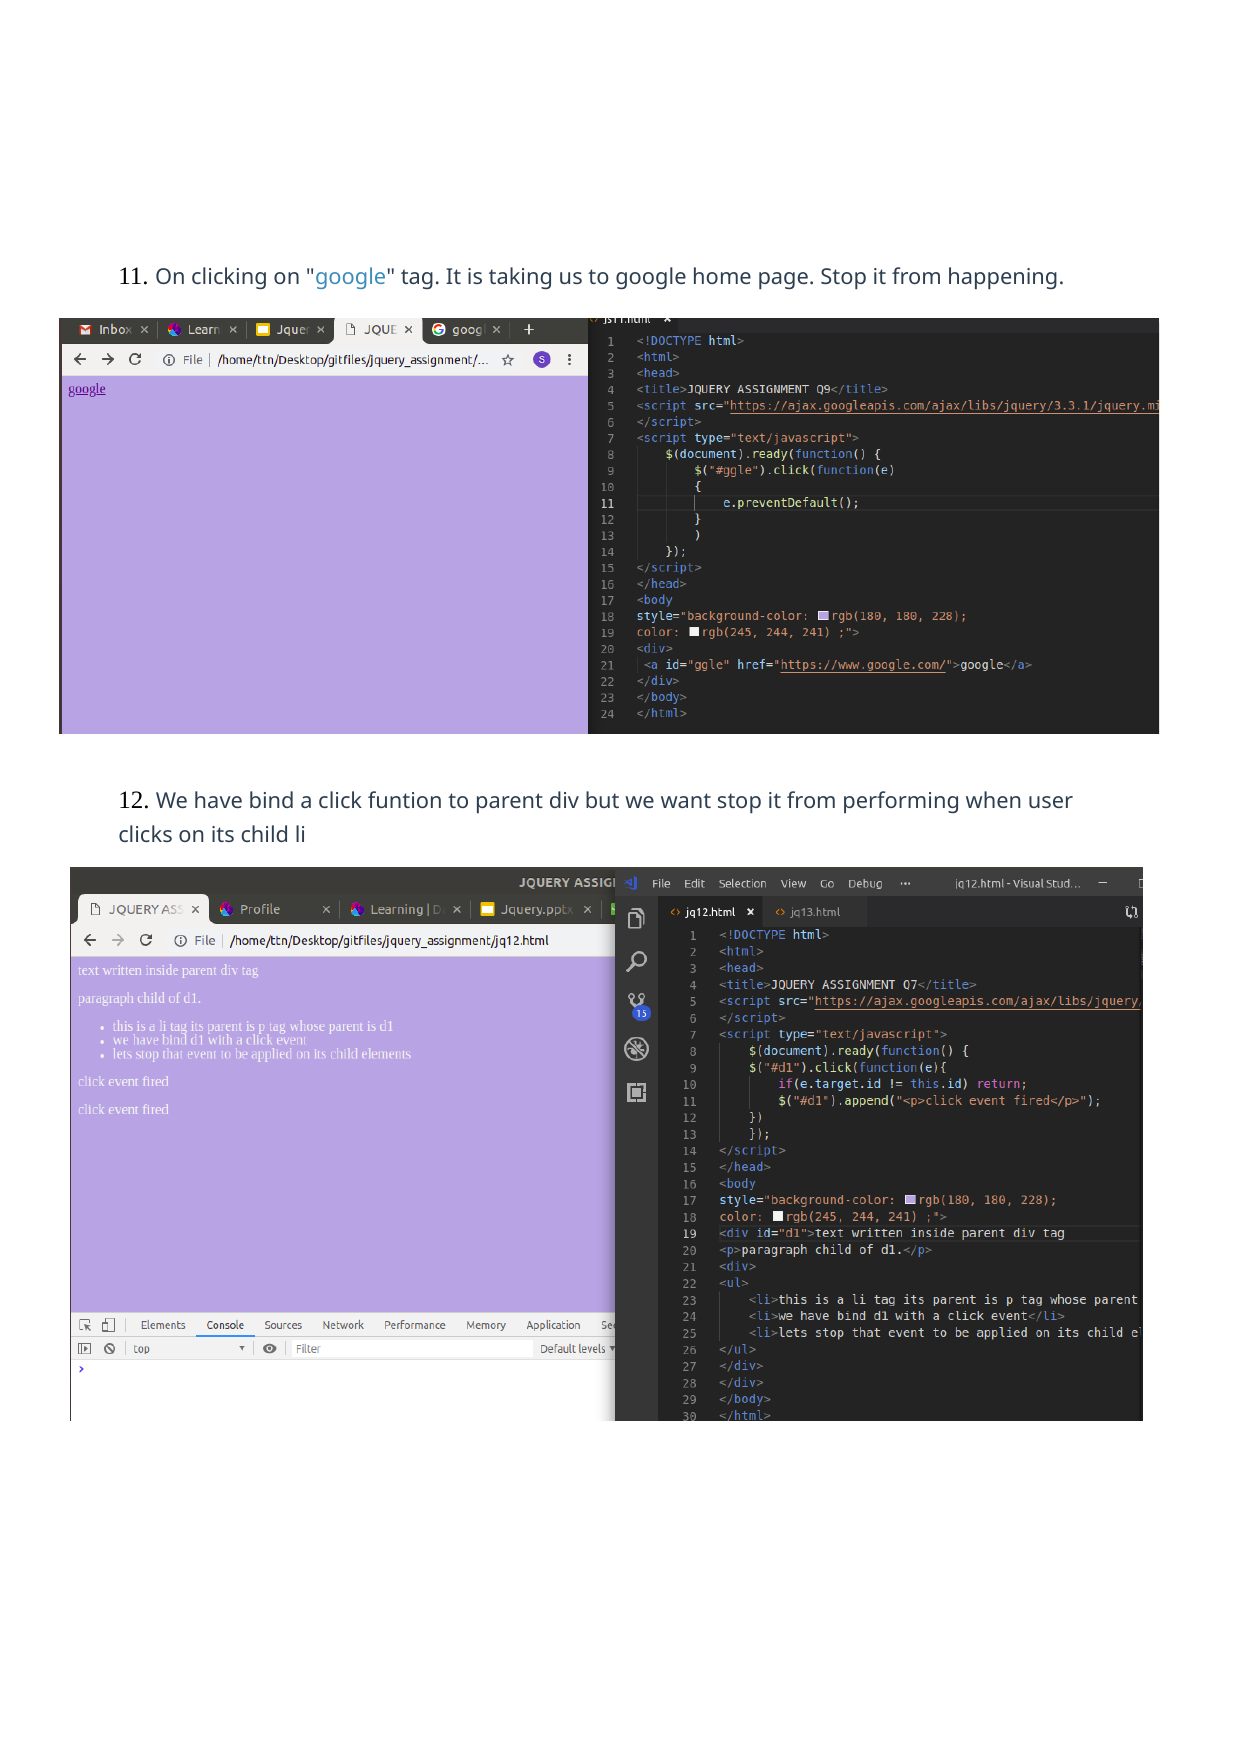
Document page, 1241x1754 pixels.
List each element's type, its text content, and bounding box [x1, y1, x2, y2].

picture [59, 318, 1160, 734]
text 12. We have bind a click funtion to parent div but we want stop it from performing when user clicks on its child li [118, 785, 1122, 849]
picture [70, 867, 1143, 1421]
text 11. On clicking on "google" tag. It is taking us to google home page. Stop it from happening. [118, 261, 1122, 291]
